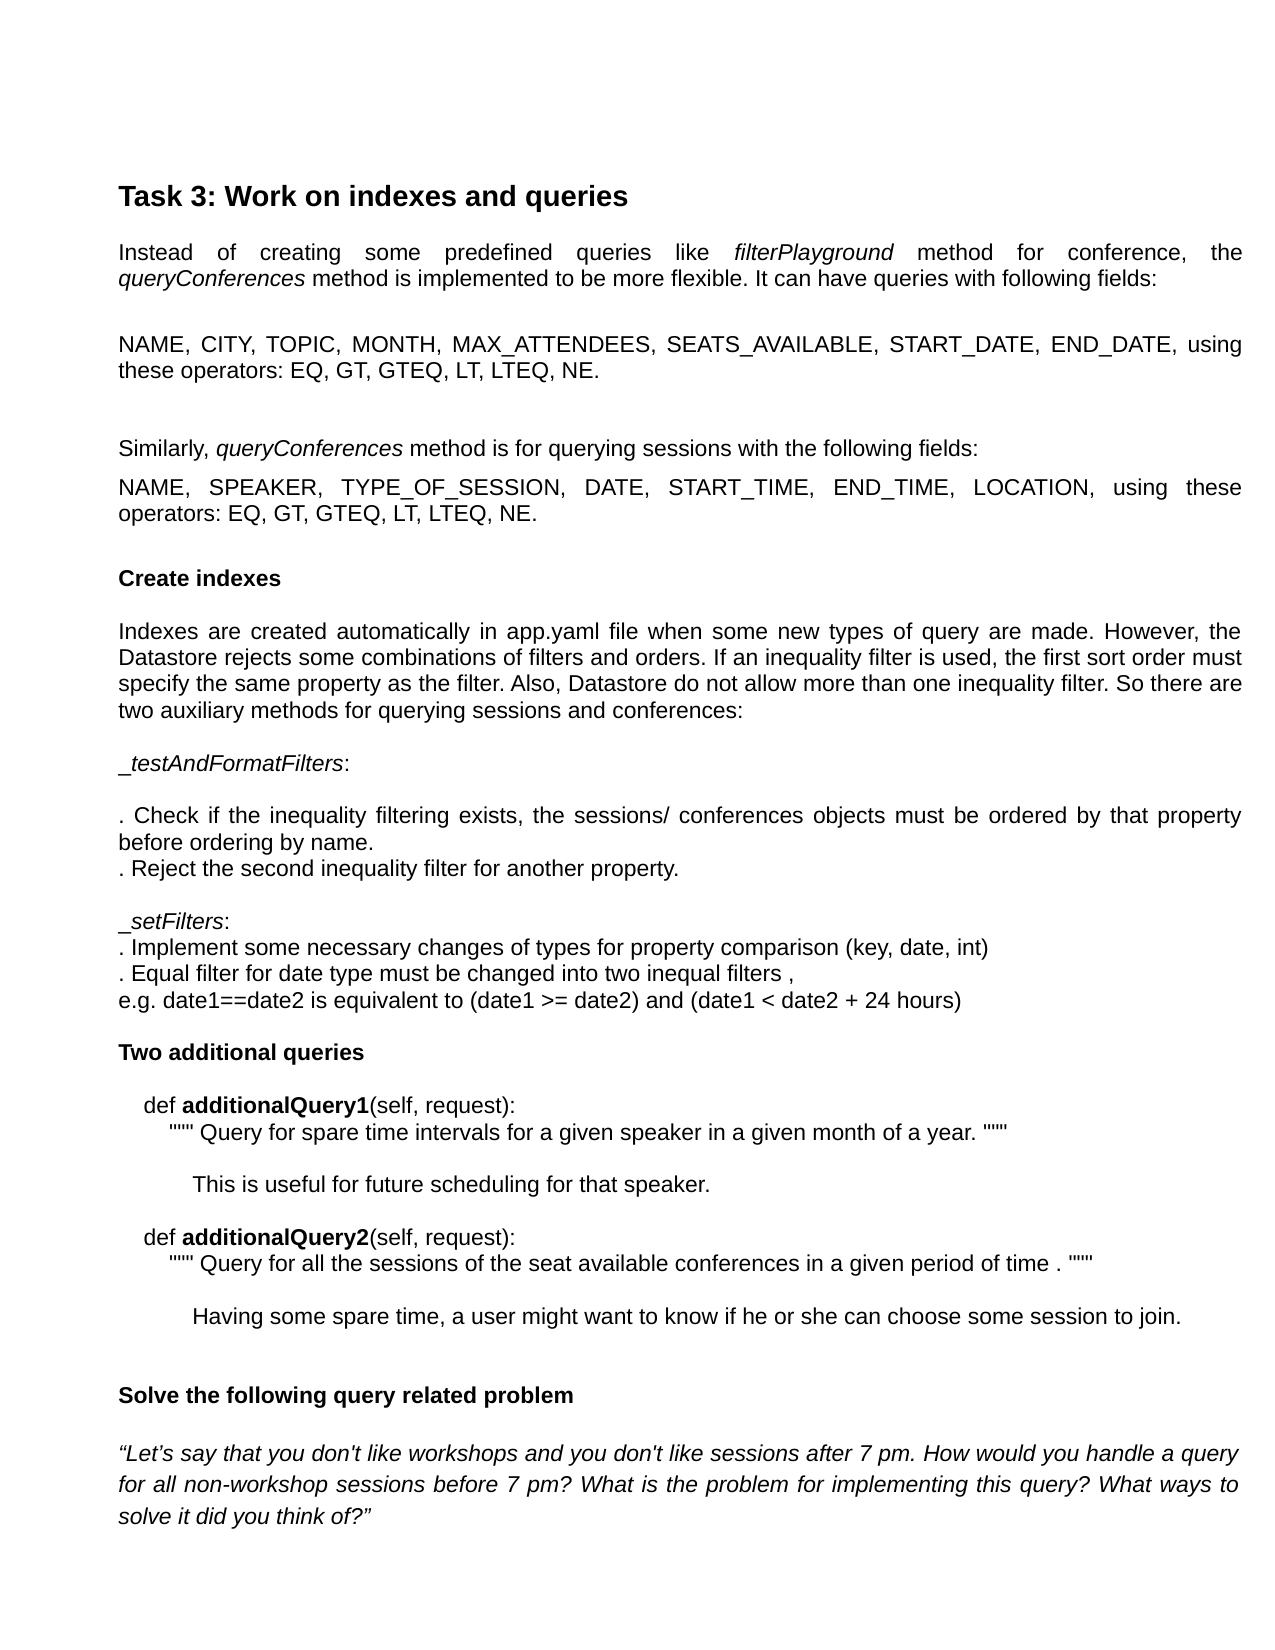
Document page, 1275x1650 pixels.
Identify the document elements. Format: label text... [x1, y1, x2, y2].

text . Check if the inequality filtering exists, the sessions/ conferences objects must be ordered by that property before ordering by name. [118, 802, 1243, 855]
text . Implement some necessary changes of types for property comparison (key, date, int) [118, 934, 1243, 960]
text _testAndFormatFilters: [118, 749, 1243, 776]
text Having some spare time, a user might want to know if he or she can choose some session to join. [118, 1303, 1243, 1329]
text _setFilters: [118, 908, 1243, 934]
text def additionalQuery1(self, request): [118, 1092, 1243, 1118]
text e.g. date1==date2 is equivalent to (date1 >= date2) and (date1 < date2 + 24 hours) [118, 987, 1243, 1013]
text Instead of creating some predefined queries like filterPlayground method for conference, the queryConferences method is implemented to be more flexible. It can have queries with following fields: [118, 239, 1243, 292]
text Create indexes [118, 565, 1243, 591]
text NAME, SPEAKER, TYPE_OF_SESSION, DATE, START_TIME, END_TIME, LOCATION, using these operators: EQ, GT, GTEQ, LT, LTEQ, NE. [118, 473, 1243, 526]
text Similarly, queryConferences method is for querying sessions with the following fields: [118, 434, 1243, 461]
subtitle Solve the following query related problem [118, 1382, 1243, 1408]
text . Reject the second inequality filter for another property. [118, 855, 1243, 881]
text """ Query for all the sessions of the seat available conferences in a given period of time . """ [118, 1250, 1243, 1277]
text def additionalQuery2(self, request): [118, 1224, 1243, 1250]
subtitle Task 3: Work on indexes and queries [118, 178, 1243, 212]
text Indexes are created automatically in app.yaml file when some new types of query are made. However, the Datastore rejects some combinations of filters and orders. If an inequality filter is used, the first sort order must specify the same property as the filter. Also, Datastore do not allow more than one inequality filter. So there are two auxiliary methods for querying sessions and conferences: [118, 618, 1243, 723]
text “Let’s say that you don't like workshops and you don't like sessions after 7 pm. How would you handle a query for all non-workshop sessions before 7 pm? What is the problem for implementing this query? What ways to solve it did you think of?” [118, 1440, 1243, 1529]
text . Equal filter for date type must be changed into two inequal filters , [118, 960, 1243, 987]
text Two additional queries [118, 1039, 1243, 1066]
text This is useful for future scheduling for that speaker. [118, 1171, 1243, 1197]
text """ Query for spare time intervals for a given speaker in a given month of a year. """ [118, 1118, 1243, 1145]
text NAME, CITY, TOPIC, MONTH, MAX_ATTENDEES, SEATS_AVAILABLE, START_DATE, END_DATE, using these operators: EQ, GT, GTEQ, LT, LTEQ, NE. [118, 331, 1243, 383]
